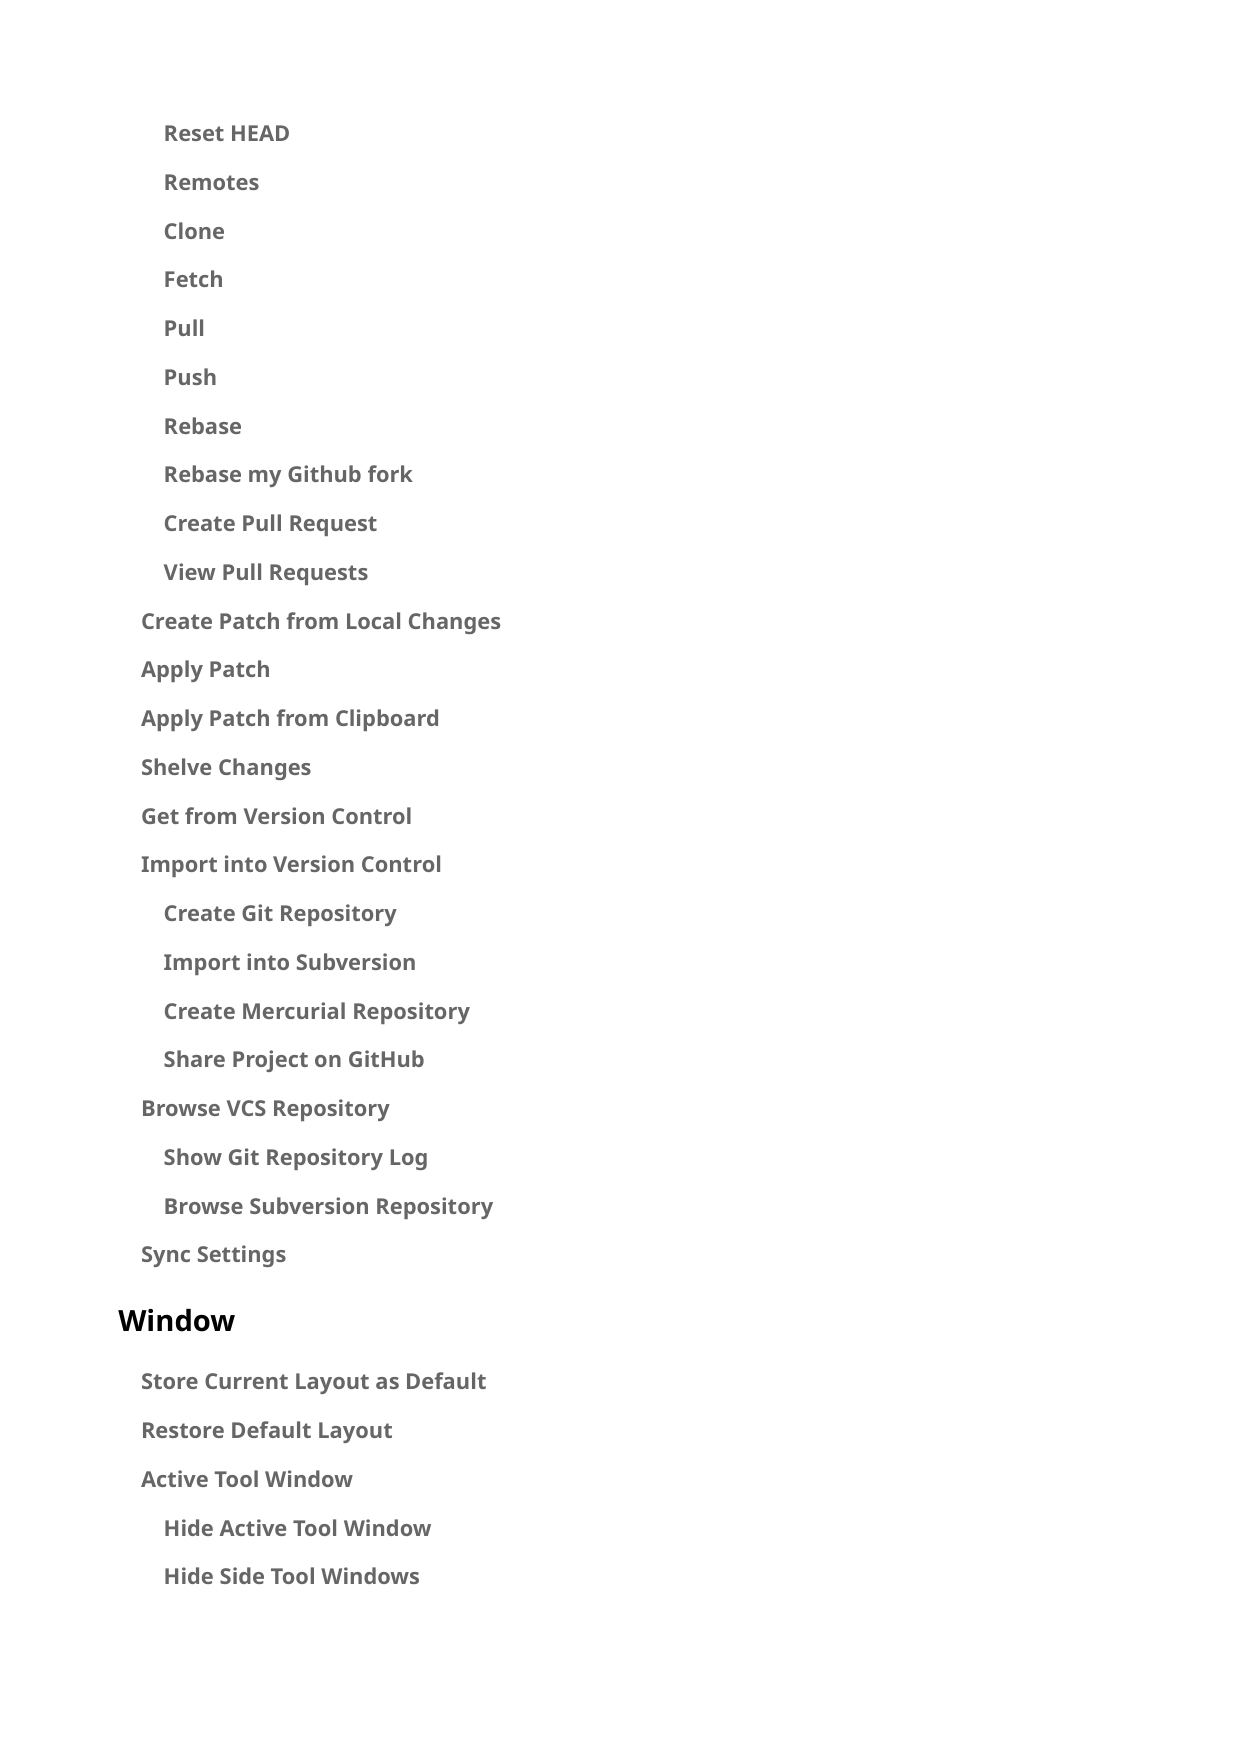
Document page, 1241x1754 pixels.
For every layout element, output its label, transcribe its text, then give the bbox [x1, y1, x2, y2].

text Create Mercurial Repository [118, 996, 1122, 1025]
text Browse VCS Repository [118, 1093, 1122, 1123]
text Store Current Layout as Default [118, 1366, 1122, 1396]
text Sync Settings [118, 1239, 1122, 1269]
text Hide Active Tool Window [118, 1513, 1122, 1542]
text Clone [118, 216, 1122, 245]
text Fetch [118, 264, 1122, 294]
text Show Git Repository Log [118, 1142, 1122, 1172]
text Active Tool Window [118, 1464, 1122, 1494]
text Rebase [118, 411, 1122, 440]
text Create Git Repository [118, 898, 1122, 928]
text Pull [118, 313, 1122, 343]
text Get from Version Control [118, 801, 1122, 830]
text Share Project on GitHub [118, 1044, 1122, 1074]
text Remotes [118, 167, 1122, 197]
text Browse Subversion Repository [118, 1191, 1122, 1220]
text Import into Version Control [118, 849, 1122, 879]
text Apply Patch from Clipboard [118, 703, 1122, 733]
text Apply Patch [118, 654, 1122, 684]
text View Pull Requests [118, 557, 1122, 587]
text Rebase my Github fork [118, 459, 1122, 489]
text Import into Subversion [118, 947, 1122, 977]
text Restore Default Layout [118, 1415, 1122, 1445]
text Push [118, 362, 1122, 392]
text Shelve Changes [118, 752, 1122, 782]
text Reset HEAD [118, 118, 1122, 148]
text Hide Side Tool Windows [118, 1561, 1122, 1591]
text Create Pull Request [118, 508, 1122, 538]
subtitle Window [118, 1301, 1122, 1340]
text Create Patch from Local Changes [118, 606, 1122, 635]
